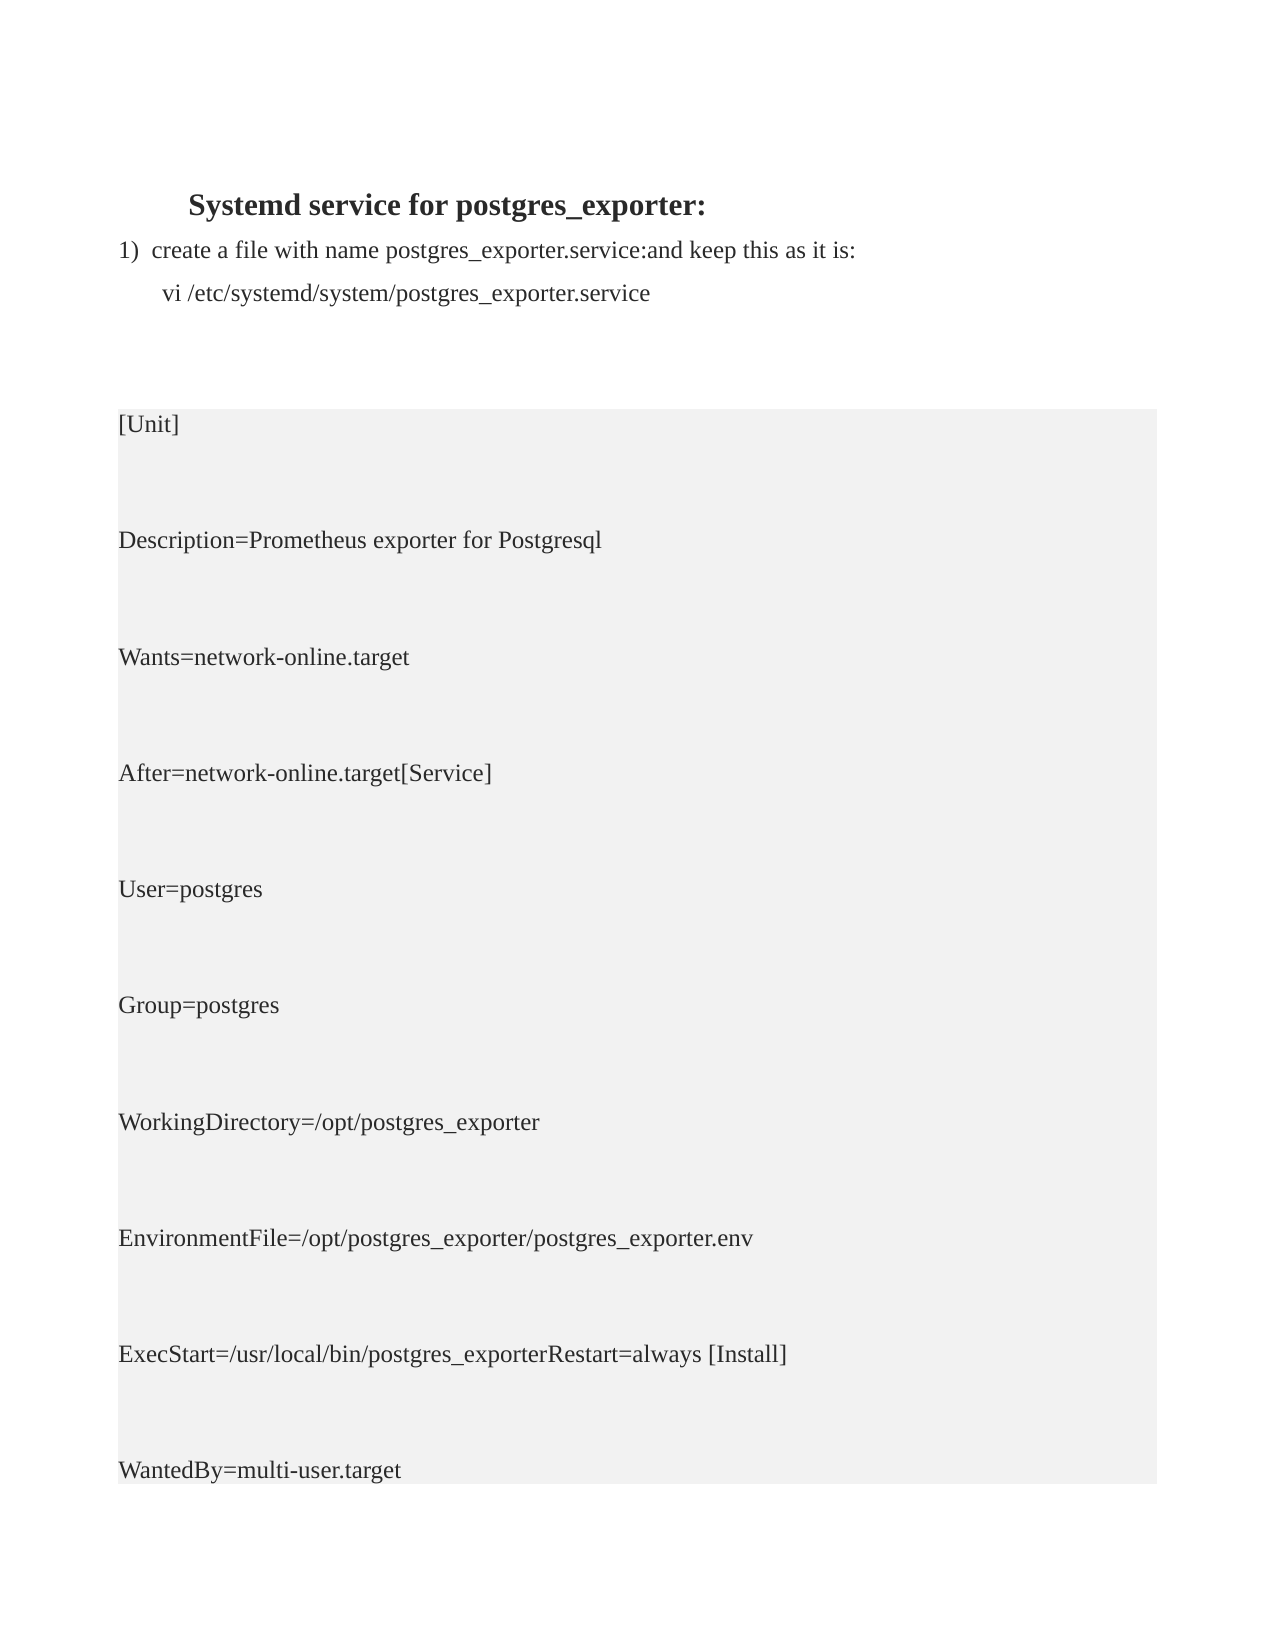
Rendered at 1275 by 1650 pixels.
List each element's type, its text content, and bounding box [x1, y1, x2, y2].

text EnvironmentFile=/opt/postgres_exporter/postgres_exporter.env [118, 1223, 1157, 1252]
text After=network-online.target[Service] [118, 758, 1157, 787]
text Description=Prometheus exporter for Postgresql [118, 525, 1157, 554]
text WorkingDirectory=/opt/postgres_exporter [118, 1107, 1157, 1135]
text [Unit] [118, 409, 1157, 438]
text User=postgres [118, 874, 1157, 903]
text Group=postgres [118, 990, 1157, 1019]
text vi /etc/systemd/system/postgres_exporter.service [118, 278, 1157, 307]
text ExecStart=/usr/local/bin/postgres_exporterRestart=always [Install] [118, 1339, 1157, 1368]
text WantedBy=multi-user.target [118, 1455, 1157, 1484]
subtitle Systemd service for postgres_exporter: [118, 186, 1157, 222]
text 1) create a file with name postgres_exporter.service:and keep this as it is: [118, 235, 1157, 264]
text Wants=network-online.target [118, 642, 1157, 670]
